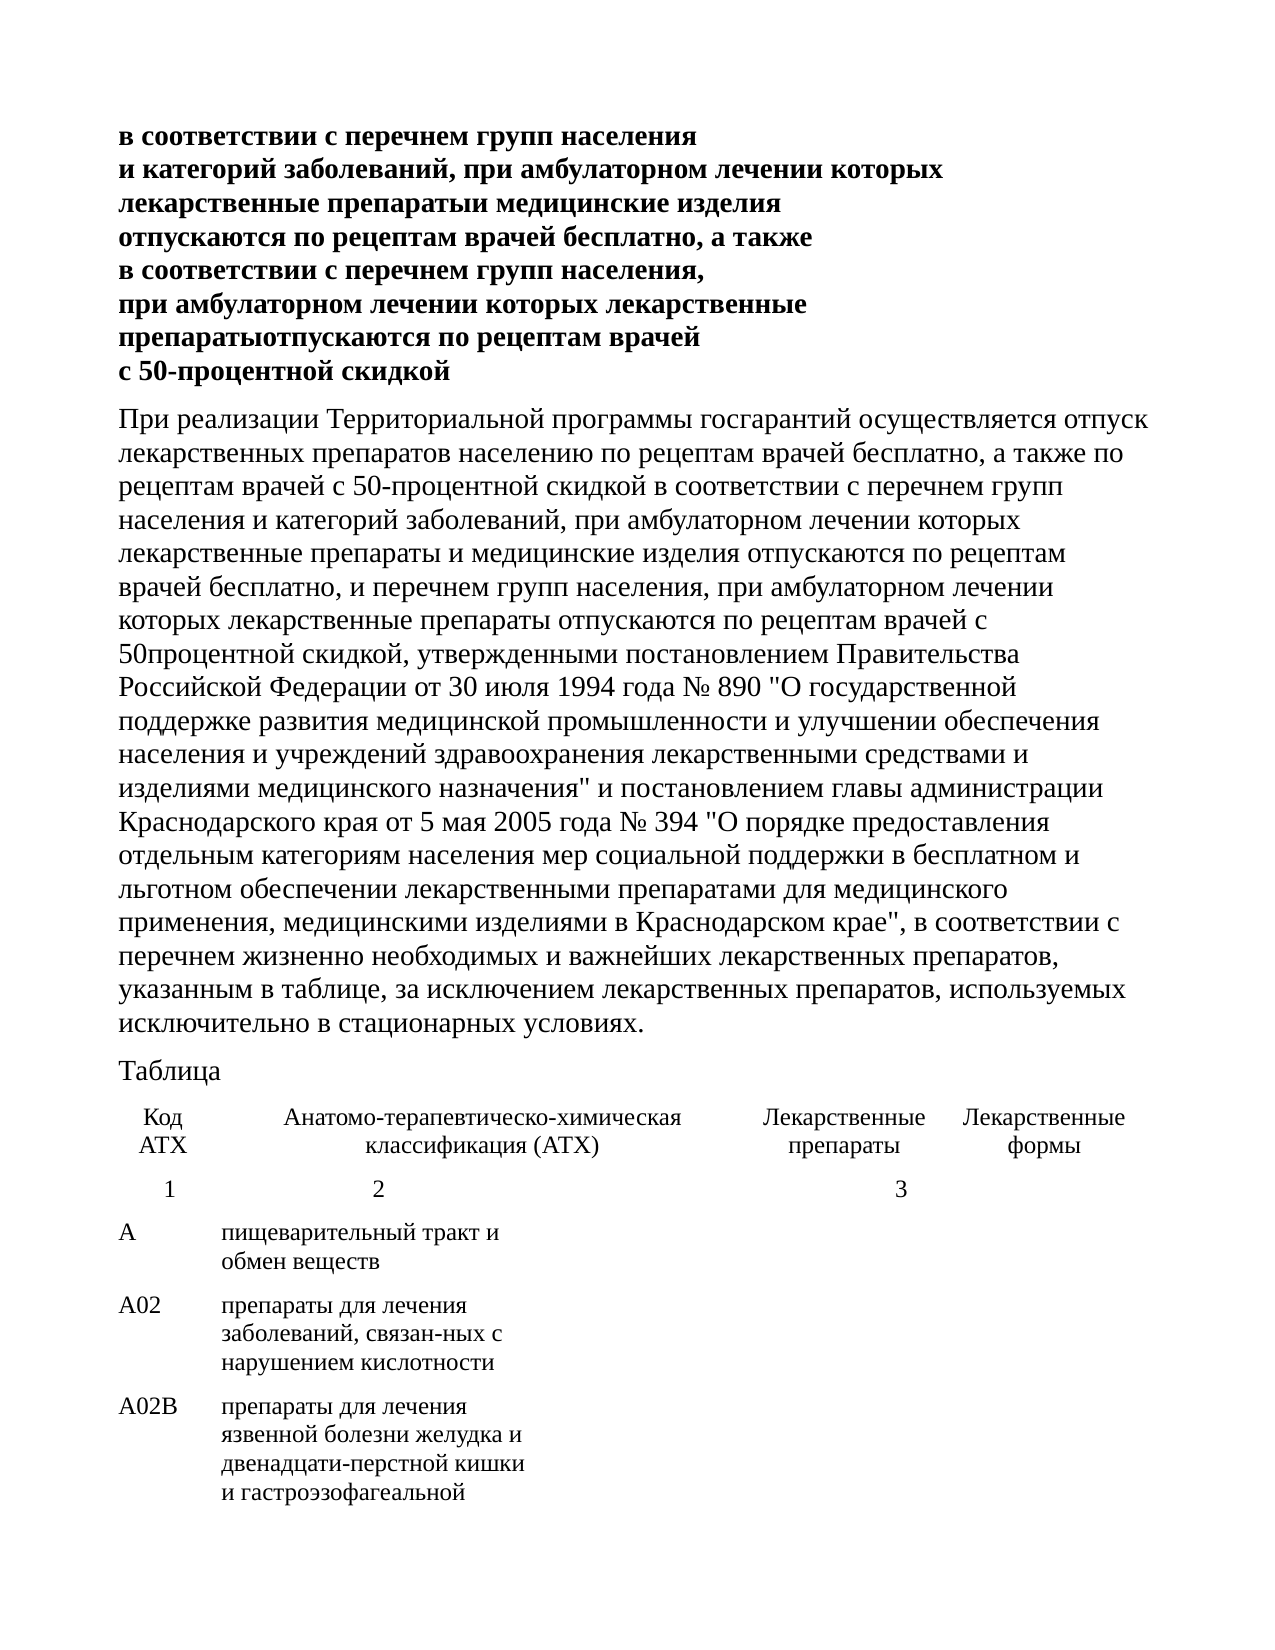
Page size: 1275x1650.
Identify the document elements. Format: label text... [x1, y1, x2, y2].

table_cell [537, 1391, 1266, 1506]
table_cell A02 [118, 1290, 221, 1391]
table_header Лекарственные препараты [757, 1102, 931, 1174]
table_cell [1266, 1391, 1275, 1506]
table_cell препараты для лечения язвенной болезни желудка и двенадцати-перстной кишки и гастроэзофагеальной [221, 1391, 537, 1506]
table_header 3 [537, 1174, 1266, 1217]
table_cell [1266, 1218, 1275, 1290]
table_cell A02B [118, 1391, 221, 1506]
table_header 1 [118, 1174, 221, 1217]
table_cell A [118, 1218, 221, 1290]
table_header Лекарственные формы [931, 1102, 1157, 1174]
table_header 2 [221, 1174, 537, 1217]
table_header Анатомо-терапевтическо-химическая классификация (АТХ) [208, 1102, 757, 1174]
text в соответствии с перечнем групп населения и категорий заболеваний, при амбулаторном лечении которых лекарственные препаратыи медицинские изделия отпускаются по рецептам врачей бесплатно, а также в соответствии с перечнем групп населения, при амбулаторном лечении которых лекарственные препаратыотпускаются по рецептам врачей с 50-процентной скидкой [118, 118, 1157, 386]
table_header 4 [1266, 1174, 1275, 1217]
text Таблица [118, 1053, 1157, 1087]
text При реализации Территориальной программы госгарантий осуществляется отпуск лекарственных препаратов населению по рецептам врачей бесплатно, а также по рецептам врачей с 50-процентной скидкой в соответствии с перечнем групп населения и категорий заболеваний, при амбулаторном лечении которых лекарственные препараты и медицинские изделия отпускаются по рецептам врачей бесплатно, и перечнем групп населения, при амбулаторном лечении которых лекарственные препараты отпускаются по рецептам врачей с 50процентной скидкой, утвержденными постановлением Правительства Российской Федерации от 30 июля 1994 года № 890 "О государственной поддержке развития медицинской промышленности и улучшении обеспечения населения и учреждений здравоохранения лекарственными средствами и изделиями медицинского назначения" и постановлением главы администрации Краснодарского края от 5 мая 2005 года № 394 "О порядке предоставления отдельным категориям населения мер социальной поддержки в бесплатном и льготном обеспечении лекарственными препаратами для медицинского применения, медицинскими изделиями в Краснодарском крае", в соответствии с перечнем жизненно необходимых и важнейших лекарственных препаратов, указанным в таблице, за исключением лекарственных препаратов, используемых исключительно в стационарных условиях. [118, 401, 1157, 1038]
table_cell [537, 1290, 1266, 1391]
table_header Код АТХ [118, 1102, 207, 1174]
table_cell препараты для лечения заболеваний, связан-ных с нарушением кислотности [221, 1290, 537, 1391]
table_cell [537, 1218, 1266, 1290]
table_cell [1266, 1290, 1275, 1391]
table_cell пищеварительный тракт и обмен веществ [221, 1218, 537, 1290]
